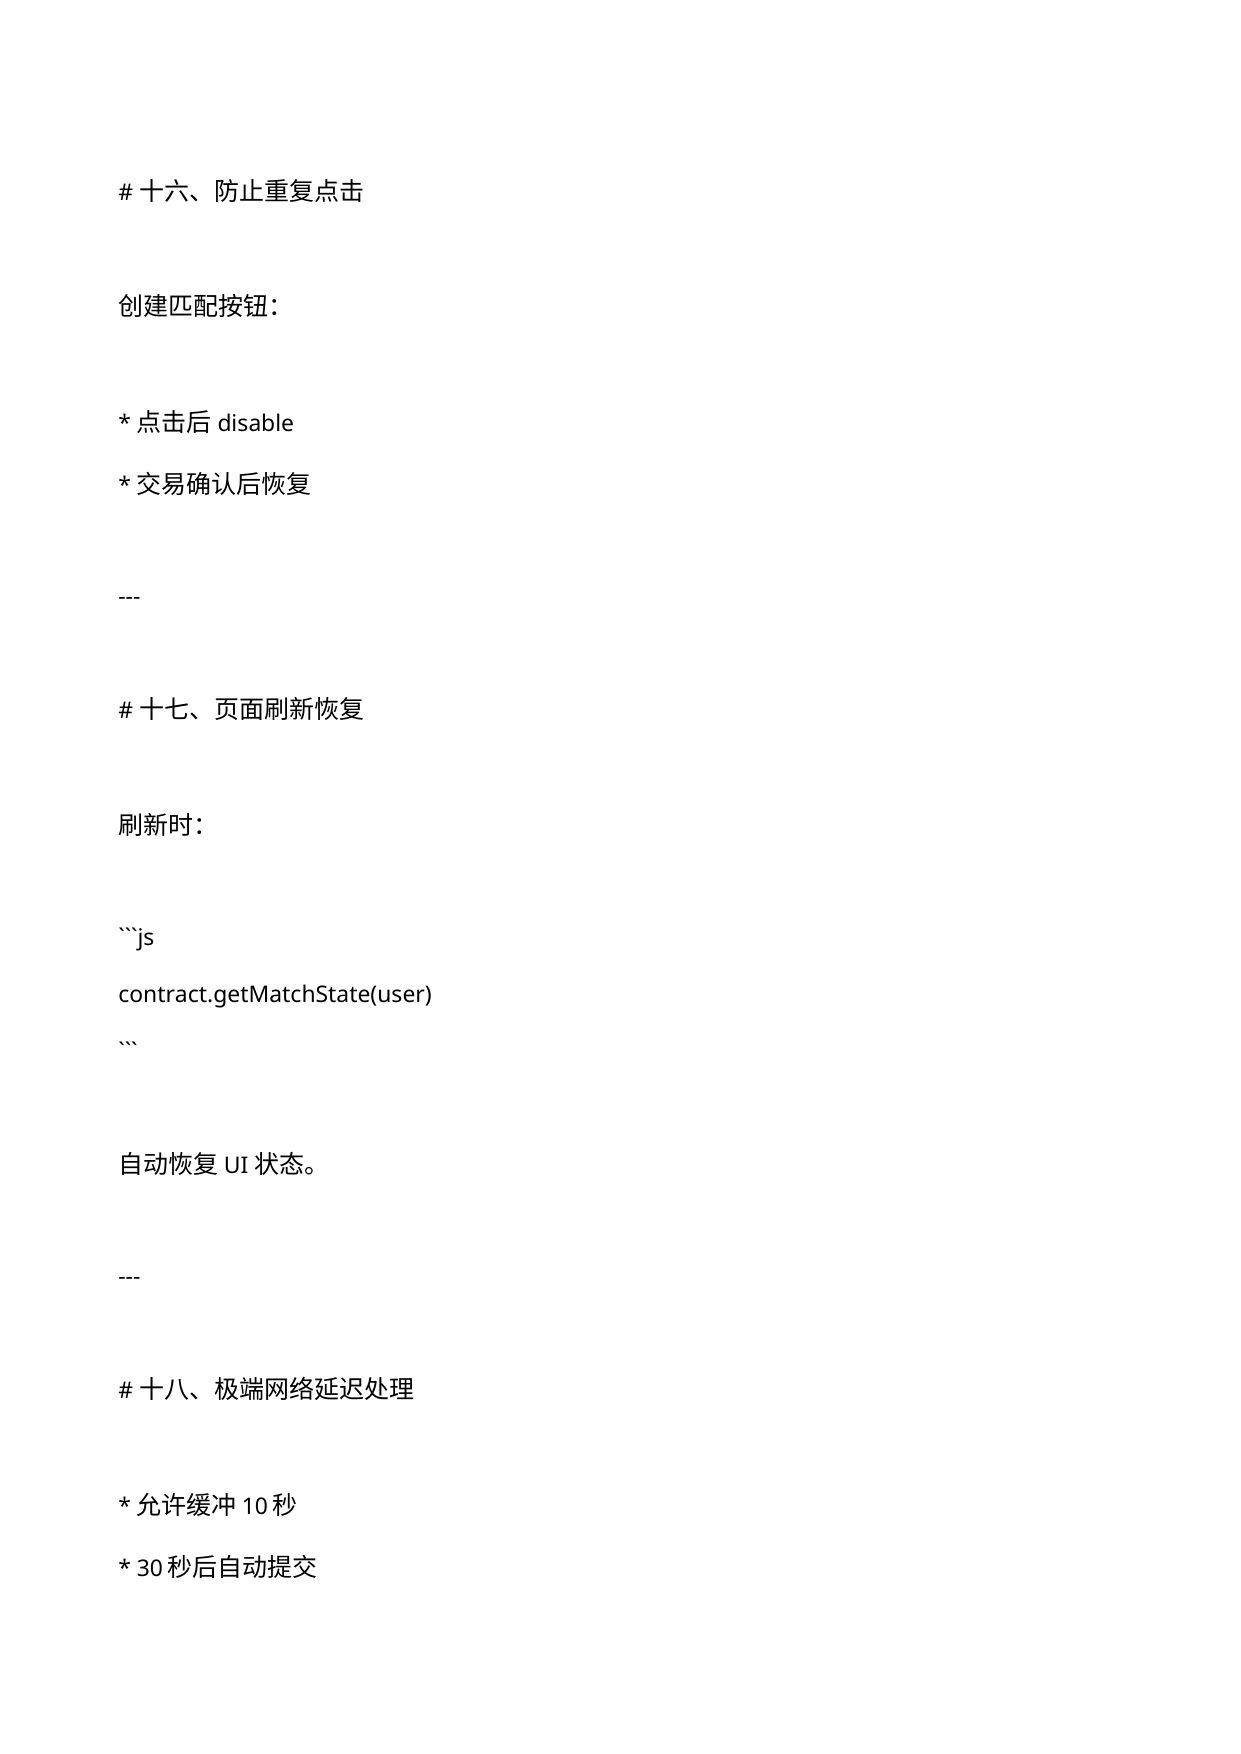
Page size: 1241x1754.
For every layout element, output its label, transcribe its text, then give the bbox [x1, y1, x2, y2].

text --- [118, 580, 1122, 611]
text * 点击后 disable [118, 402, 1122, 438]
text ```js [118, 921, 1122, 952]
text 自动恢复 UI 状态。 [118, 1144, 1122, 1181]
text # 十七、页面刷新恢复 [118, 690, 1122, 726]
text * 交易确认后恢复 [118, 465, 1122, 501]
text * 30秒后自动提交 [118, 1548, 1122, 1584]
text * 允许缓冲10秒 [118, 1485, 1122, 1521]
text # 十八、极端网络延迟处理 [118, 1370, 1122, 1406]
text ``` [118, 1034, 1122, 1066]
text --- [118, 1260, 1122, 1291]
text # 十六、防止重复点击 [118, 171, 1122, 207]
text 创建匹配按钮： [118, 287, 1122, 323]
text 刷新时： [118, 806, 1122, 842]
text contract.getMatchState(user) [118, 978, 1122, 1009]
